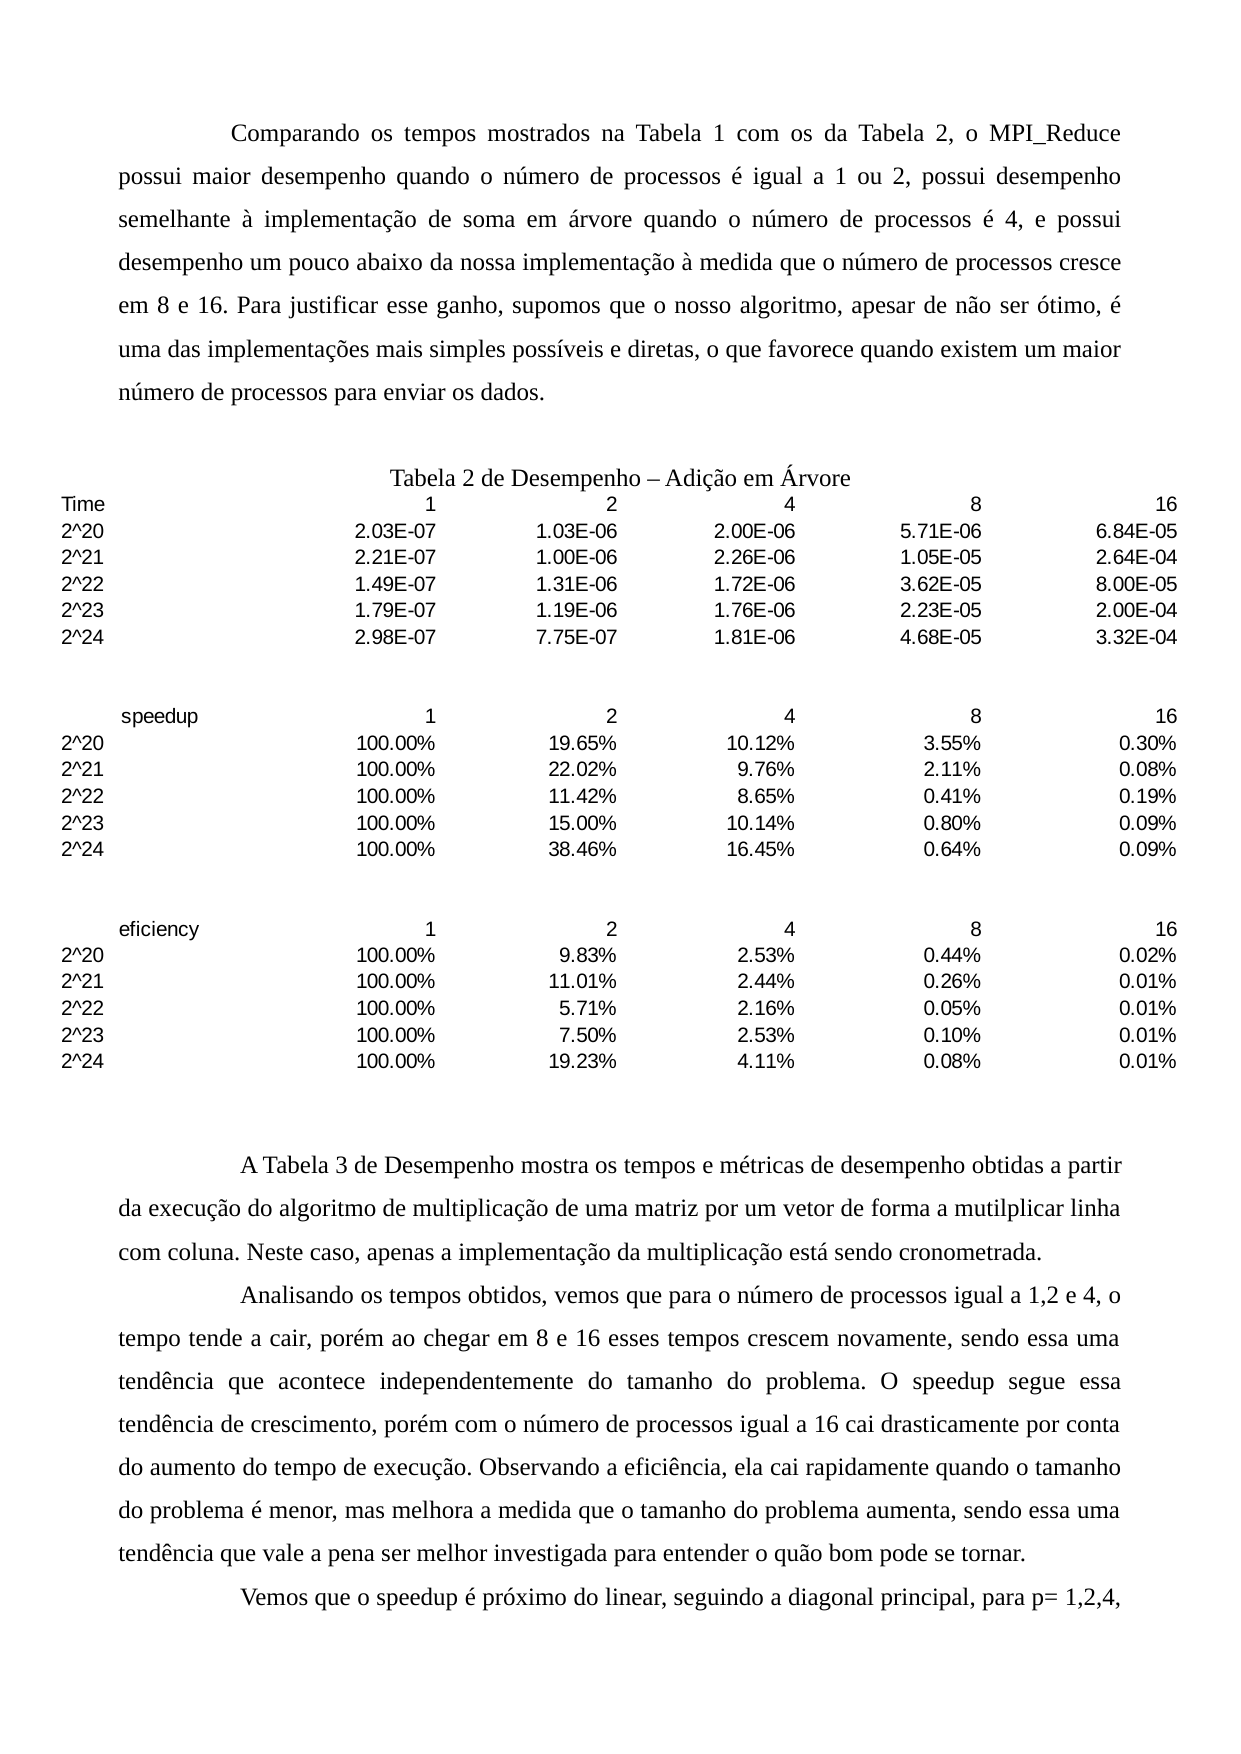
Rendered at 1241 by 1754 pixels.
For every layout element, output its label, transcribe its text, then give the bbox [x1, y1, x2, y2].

text Analisando os tempos obtidos, vemos que para o número de processos igual a 1,2 e 4, o tempo tende a cair, porém ao chegar em 8 e 16 esses tempos crescem novamente, sendo essa uma tendência que acontece independentemente do tamanho do problema. O speedup segue essa tendência de crescimento, porém com o número de processos igual a 16 cai drasticamente por conta do aumento do tempo de execução. Observando a eficiência, ela cai rapidamente quando o tamanho do problema é menor, mas melhora a medida que o tamanho do problema aumenta, sendo essa uma tendência que vale a pena ser melhor investigada para entender o quão bom pode se tornar. [118, 1280, 1122, 1567]
text A Tabela 3 de Desempenho mostra os tempos e métricas de desempenho obtidas a partir da execução do algoritmo de multiplicação de uma matriz por um vetor de forma a mutilplicar linha com coluna. Neste caso, apenas a implementação da multiplicação está sendo cronometrada. [118, 1150, 1122, 1265]
text Tabela 2 de Desempenho – Adição em Árvore [118, 463, 1122, 492]
text Vemos que o speedup é próximo do linear, seguindo a diagonal principal, para p= 1,2,4, [118, 1582, 1122, 1610]
text Comparando os tempos mostrados na Tabela 1 com os da Tabela 2, o MPI_Reduce possui maior desempenho quando o número de processos é igual a 1 ou 2, possui desempenho semelhante à implementação de soma em árvore quando o número de processos é 4, e possui desempenho um pouco abaixo da nossa implementação à medida que o número de processos cresce em 8 e 16. Para justificar esse ganho, supomos que o nosso algoritmo, apesar de não ser ótimo, é uma das implementações mais simples possíveis e diretas, o que favorece quando existem um maior número de processos para enviar os dados. [118, 118, 1122, 406]
